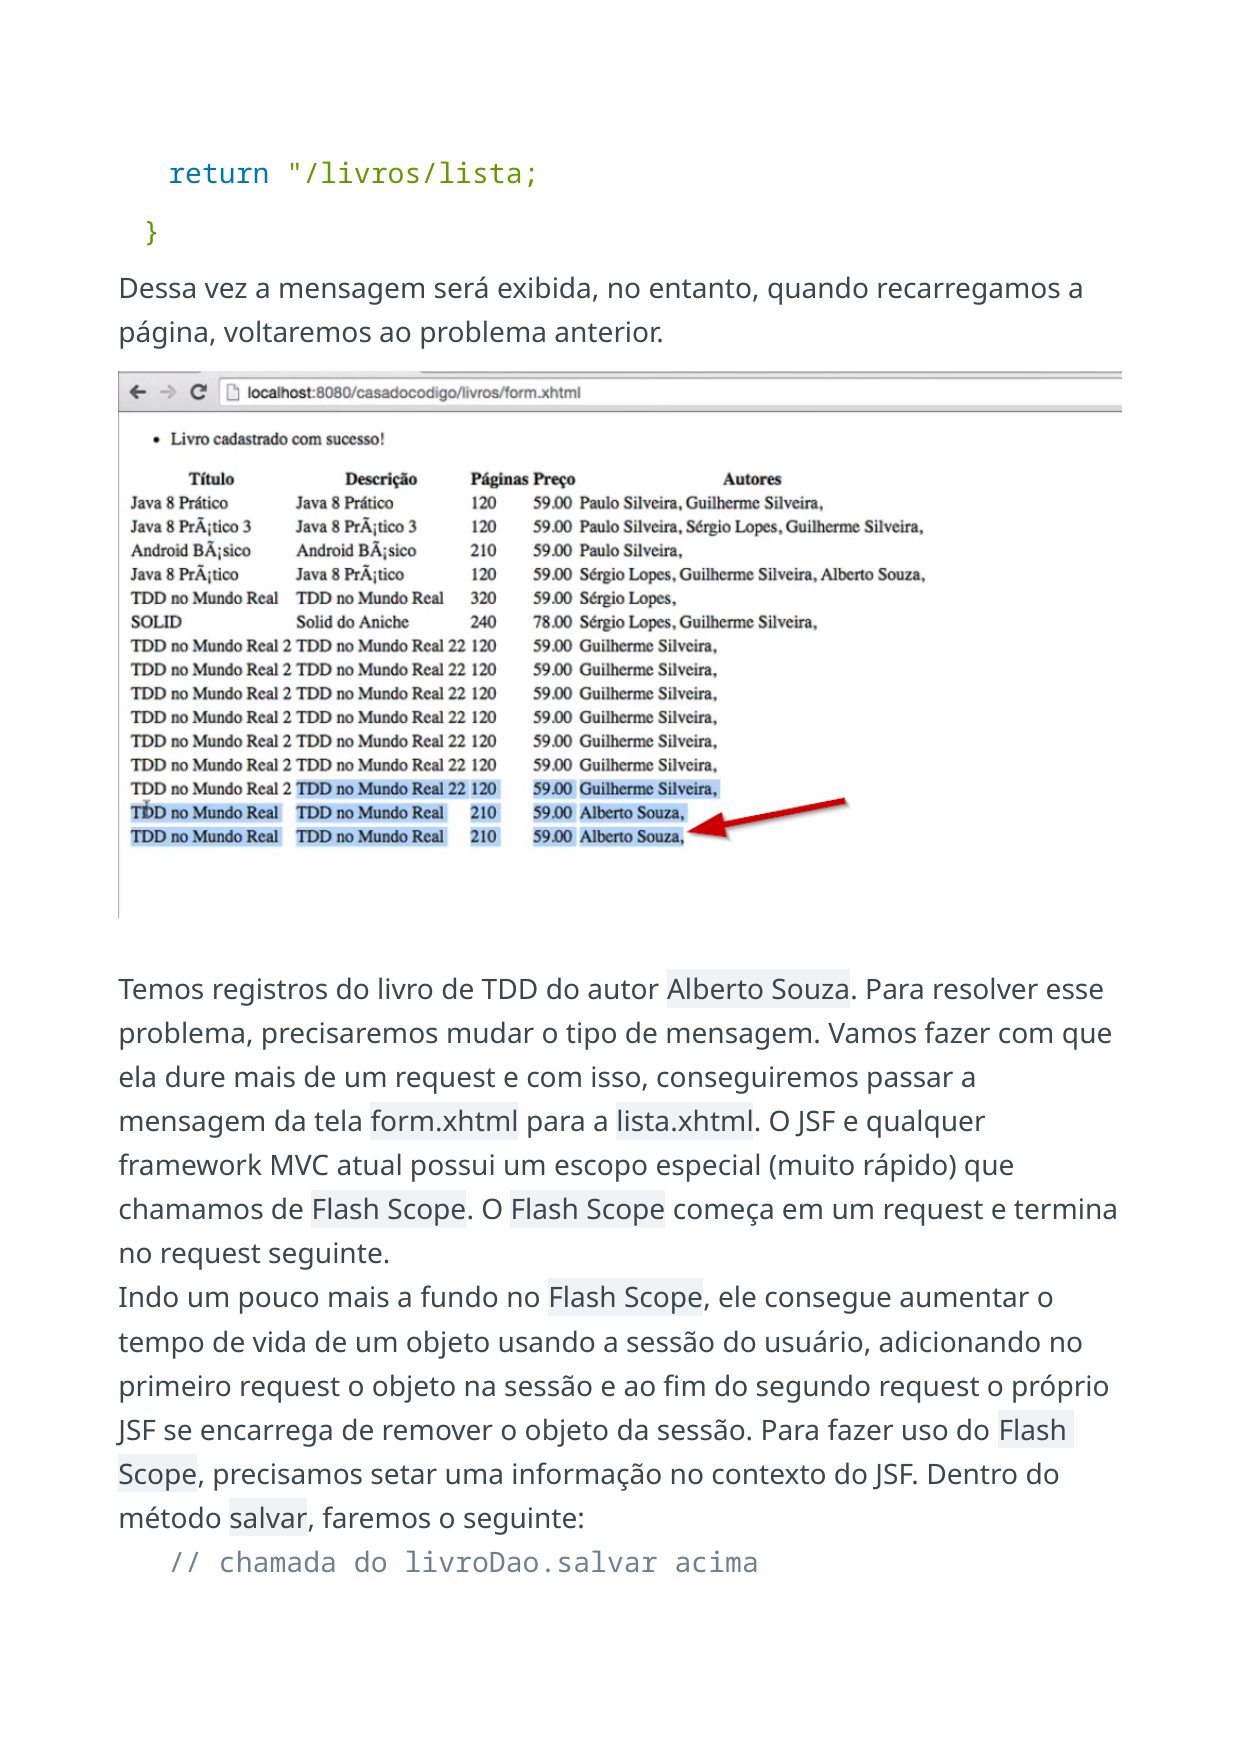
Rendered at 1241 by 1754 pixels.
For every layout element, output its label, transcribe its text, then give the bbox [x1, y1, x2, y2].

text Temos registros do livro de TDD do autor Alberto Souza. Para resolver esse problema, precisaremos mudar o tipo de mensagem. Vamos fazer com que ela dure mais de um request e com isso, conseguiremos passar a mensagem da tela form.xhtml para a lista.xhtml. O JSF e qualquer framework MVC atual possui um escopo especial (muito rápido) que chamamos de Flash Scope. O Flash Scope começa em um request e termina no request seguinte. [118, 969, 1122, 1272]
text Dessa vez a mensagem será exibida, no entanto, quando recarregamos a página, voltaremos ao problema anterior. [118, 268, 1122, 351]
text } [118, 211, 1122, 249]
picture [118, 371, 1123, 918]
text return "/livros/lista; [118, 153, 1122, 192]
text Indo um pouco mais a fundo no Flash Scope, ele consegue aumentar o tempo de vida de um objeto usando a sessão do usuário, adicionando no primeiro request o objeto na sessão e ao fim do segundo request o próprio JSF se encarrega de remover o objeto da sessão. Para fazer uso do Flash Scope, precisamos setar uma informação no contexto do JSF. Dentro do método salvar, faremos o seguinte: [118, 1278, 1122, 1536]
text // chamada do livroDao.salvar acima [118, 1542, 1122, 1581]
